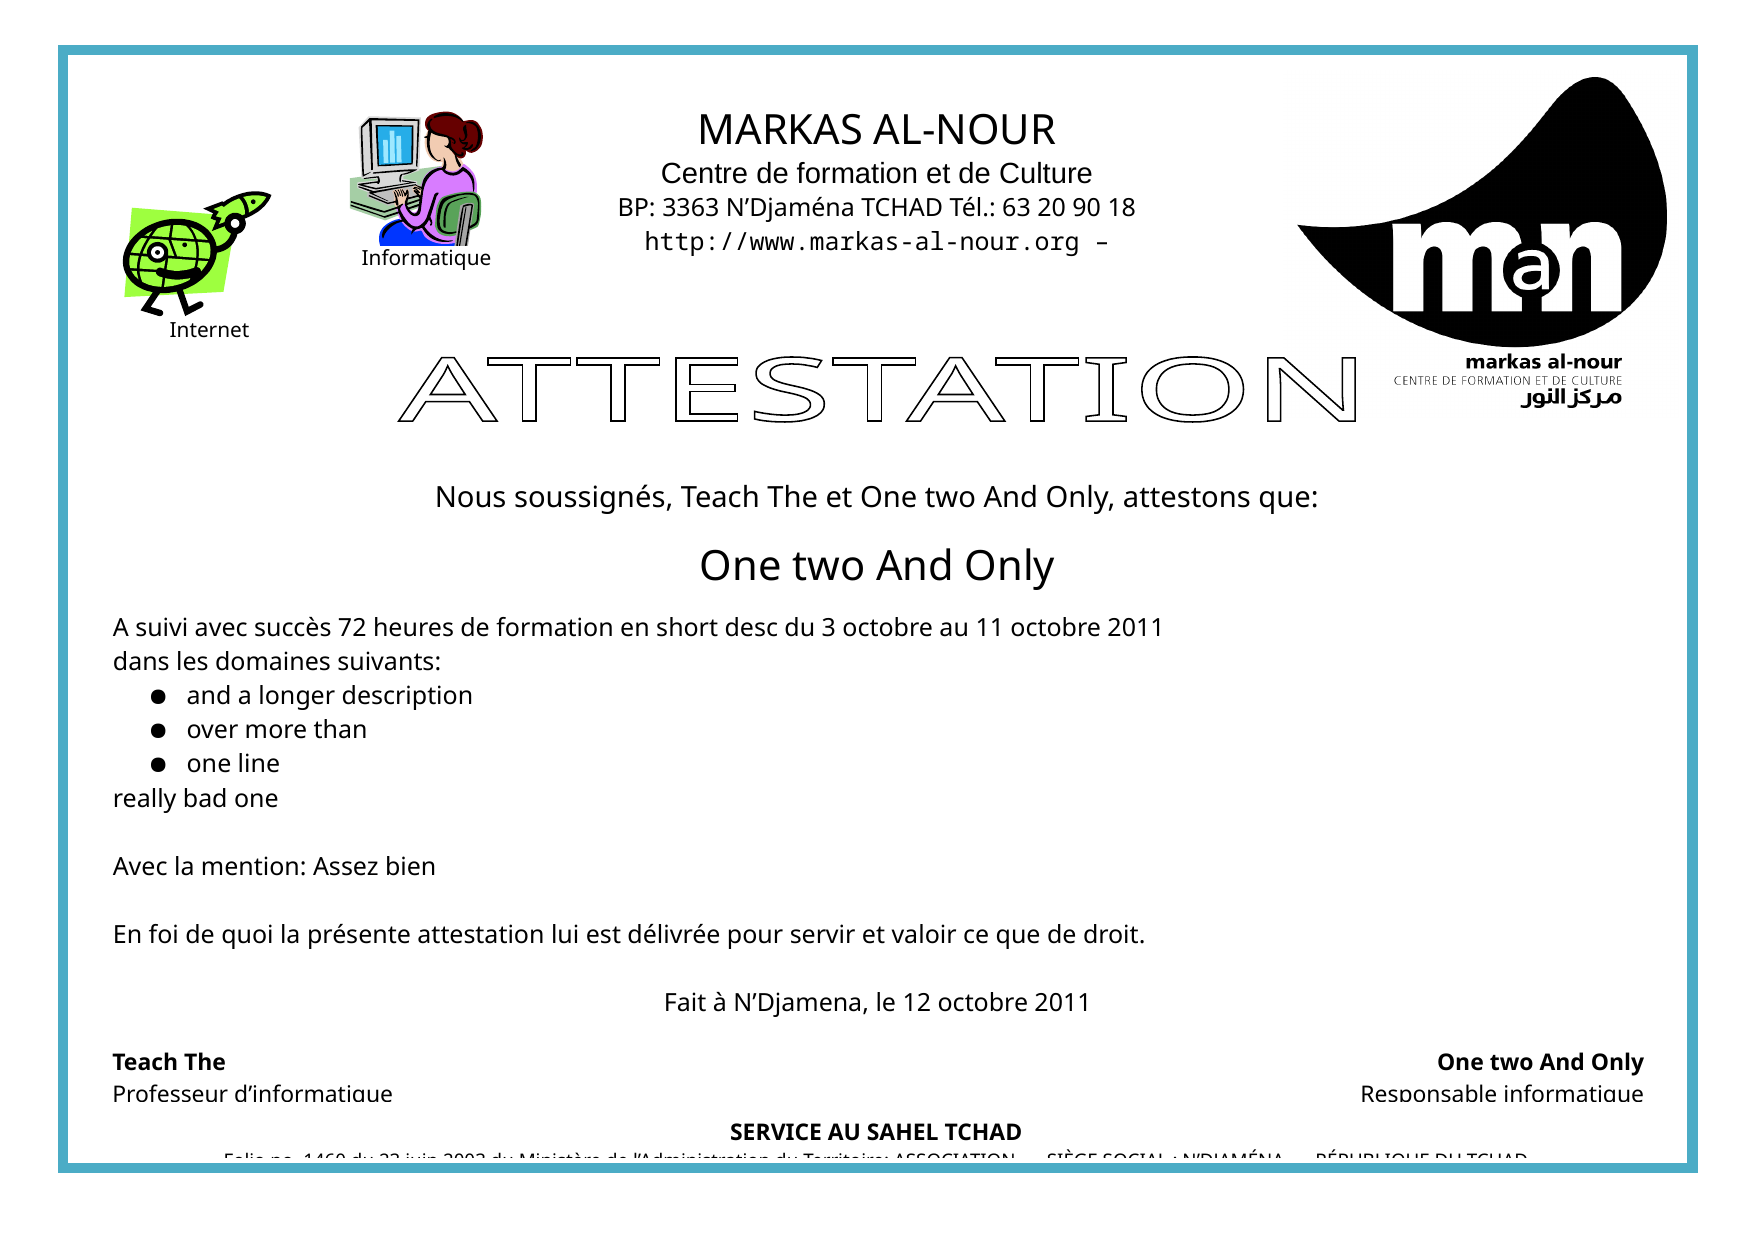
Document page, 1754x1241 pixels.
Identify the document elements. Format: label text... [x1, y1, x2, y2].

text A suivi avec succès 72 heures de formation en short desc du 3 octobre au 11 octobre 2011 [113, 610, 1643, 644]
list and a longer description [113, 678, 1643, 712]
text really bad one [113, 780, 1643, 814]
text Avec la mention: Assez bien [113, 848, 1643, 882]
text Teach The One two And Only [112, 1046, 1644, 1078]
list one line [113, 746, 1643, 780]
text SERVICE AU SAHEL TCHAD [92, 1116, 1661, 1148]
text Centre de formation et de Culture [571, 156, 1182, 190]
text En foi de quoi la présente attestation lui est délivrée pour servir et valoir ce que de droit. [113, 916, 1643, 951]
text Nous soussignés, Teach The et One two And Only, attestons que: [114, 476, 1639, 516]
list over more than [113, 712, 1643, 746]
picture [1283, 70, 1679, 418]
text Fait à N’Djamena, le 12 octobre 2011 [113, 984, 1643, 1019]
text One two And Only [401, 536, 1354, 591]
text Professeur d’informatique Responsable informatique [112, 1078, 1644, 1101]
text dans les domaines suivants: [113, 644, 1643, 678]
text BP: 3363 N’Djaména TCHAD Tél.: 63 20 90 18 [571, 190, 1182, 224]
text http://www.markas-al-nour.org – info@markas-al-nour.org [571, 224, 1182, 262]
picture [1283, 374, 1333, 418]
text MARKAS AL-NOUR [571, 100, 1182, 156]
text Folio no. 1460 du 23 juin 2003 du Ministère de l’Administration du Territoire: ASSOCIATION ~~ SIÈGE SOCIAL : N’DJAMÉNA ~~ RÉPUBLIQUE DU TCHAD [92, 1148, 1661, 1158]
